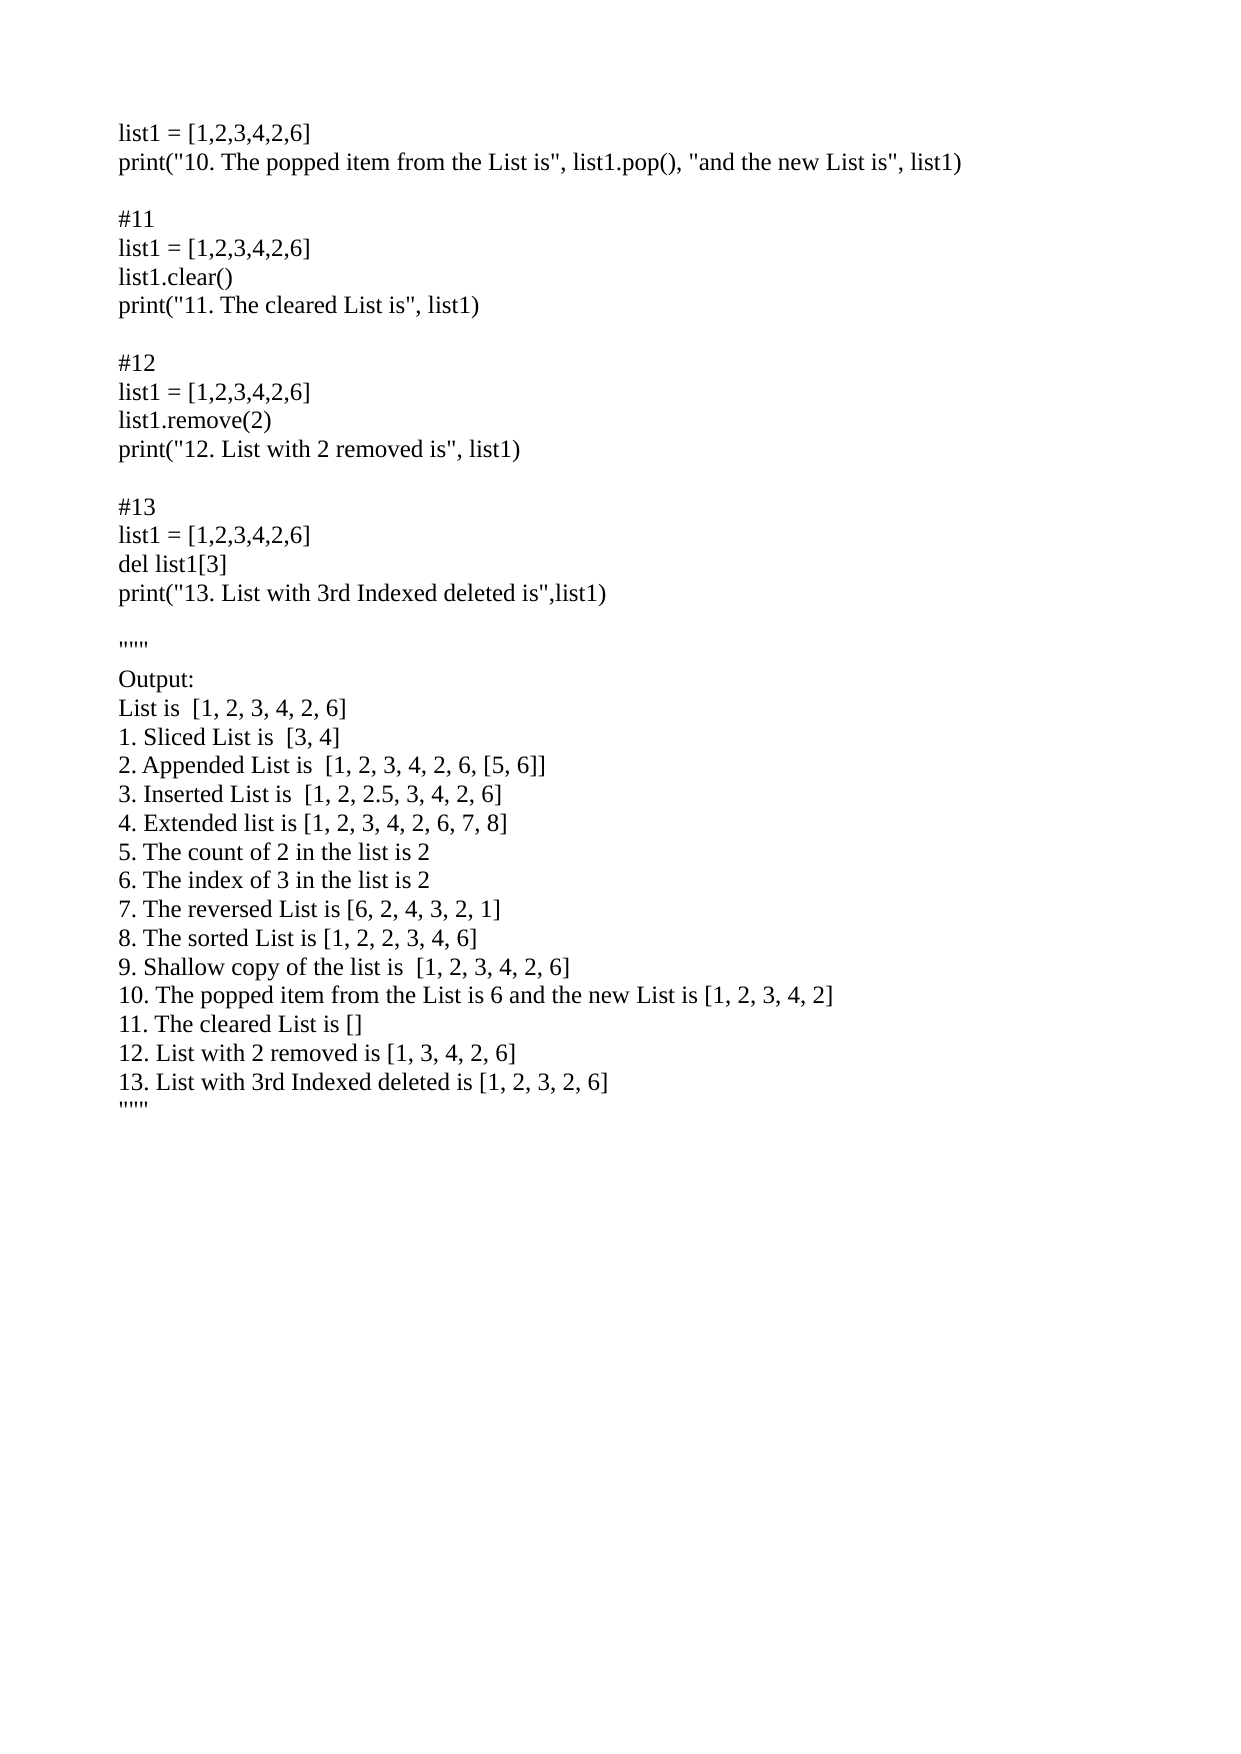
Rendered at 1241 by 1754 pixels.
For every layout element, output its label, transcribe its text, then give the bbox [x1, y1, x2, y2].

text """ [118, 636, 1122, 664]
text 6. The index of 3 in the list is 2 [118, 866, 1122, 894]
text List is [1, 2, 3, 4, 2, 6] [118, 693, 1122, 722]
text list1.remove(2) [118, 406, 1122, 434]
text 13. List with 3rd Indexed deleted is [1, 2, 3, 2, 6] [118, 1067, 1122, 1096]
text 2. Appended List is [1, 2, 3, 4, 2, 6, [5, 6]] [118, 751, 1122, 779]
text 4. Extended list is [1, 2, 3, 4, 2, 6, 7, 8] [118, 808, 1122, 837]
text 5. The count of 2 in the list is 2 [118, 837, 1122, 866]
text Output: [118, 664, 1122, 693]
text 8. The sorted List is [1, 2, 2, 3, 4, 6] [118, 923, 1122, 952]
text #11 [118, 204, 1122, 233]
text 3. Inserted List is [1, 2, 2.5, 3, 4, 2, 6] [118, 779, 1122, 808]
text 1. Sliced List is [3, 4] [118, 722, 1122, 751]
text """ [118, 1096, 1122, 1124]
text 12. List with 2 removed is [1, 3, 4, 2, 6] [118, 1038, 1122, 1067]
text list1 = [1,2,3,4,2,6] [118, 377, 1122, 406]
text 7. The reversed List is [6, 2, 4, 3, 2, 1] [118, 894, 1122, 923]
text #12 [118, 348, 1122, 377]
text print("13. List with 3rd Indexed deleted is",list1) [118, 578, 1122, 607]
text print("10. The popped item from the List is", list1.pop(), "and the new List is", list1) [118, 147, 1122, 176]
text 9. Shallow copy of the list is [1, 2, 3, 4, 2, 6] [118, 952, 1122, 981]
text #13 [118, 492, 1122, 521]
text list1.clear() [118, 262, 1122, 291]
text list1 = [1,2,3,4,2,6] [118, 521, 1122, 549]
text print("11. The cleared List is", list1) [118, 291, 1122, 319]
text list1 = [1,2,3,4,2,6] [118, 233, 1122, 262]
text 11. The cleared List is [] [118, 1009, 1122, 1038]
text print("12. List with 2 removed is", list1) [118, 434, 1122, 463]
text del list1[3] [118, 549, 1122, 578]
text list1 = [1,2,3,4,2,6] [118, 118, 1122, 147]
text 10. The popped item from the List is 6 and the new List is [1, 2, 3, 4, 2] [118, 981, 1122, 1009]
